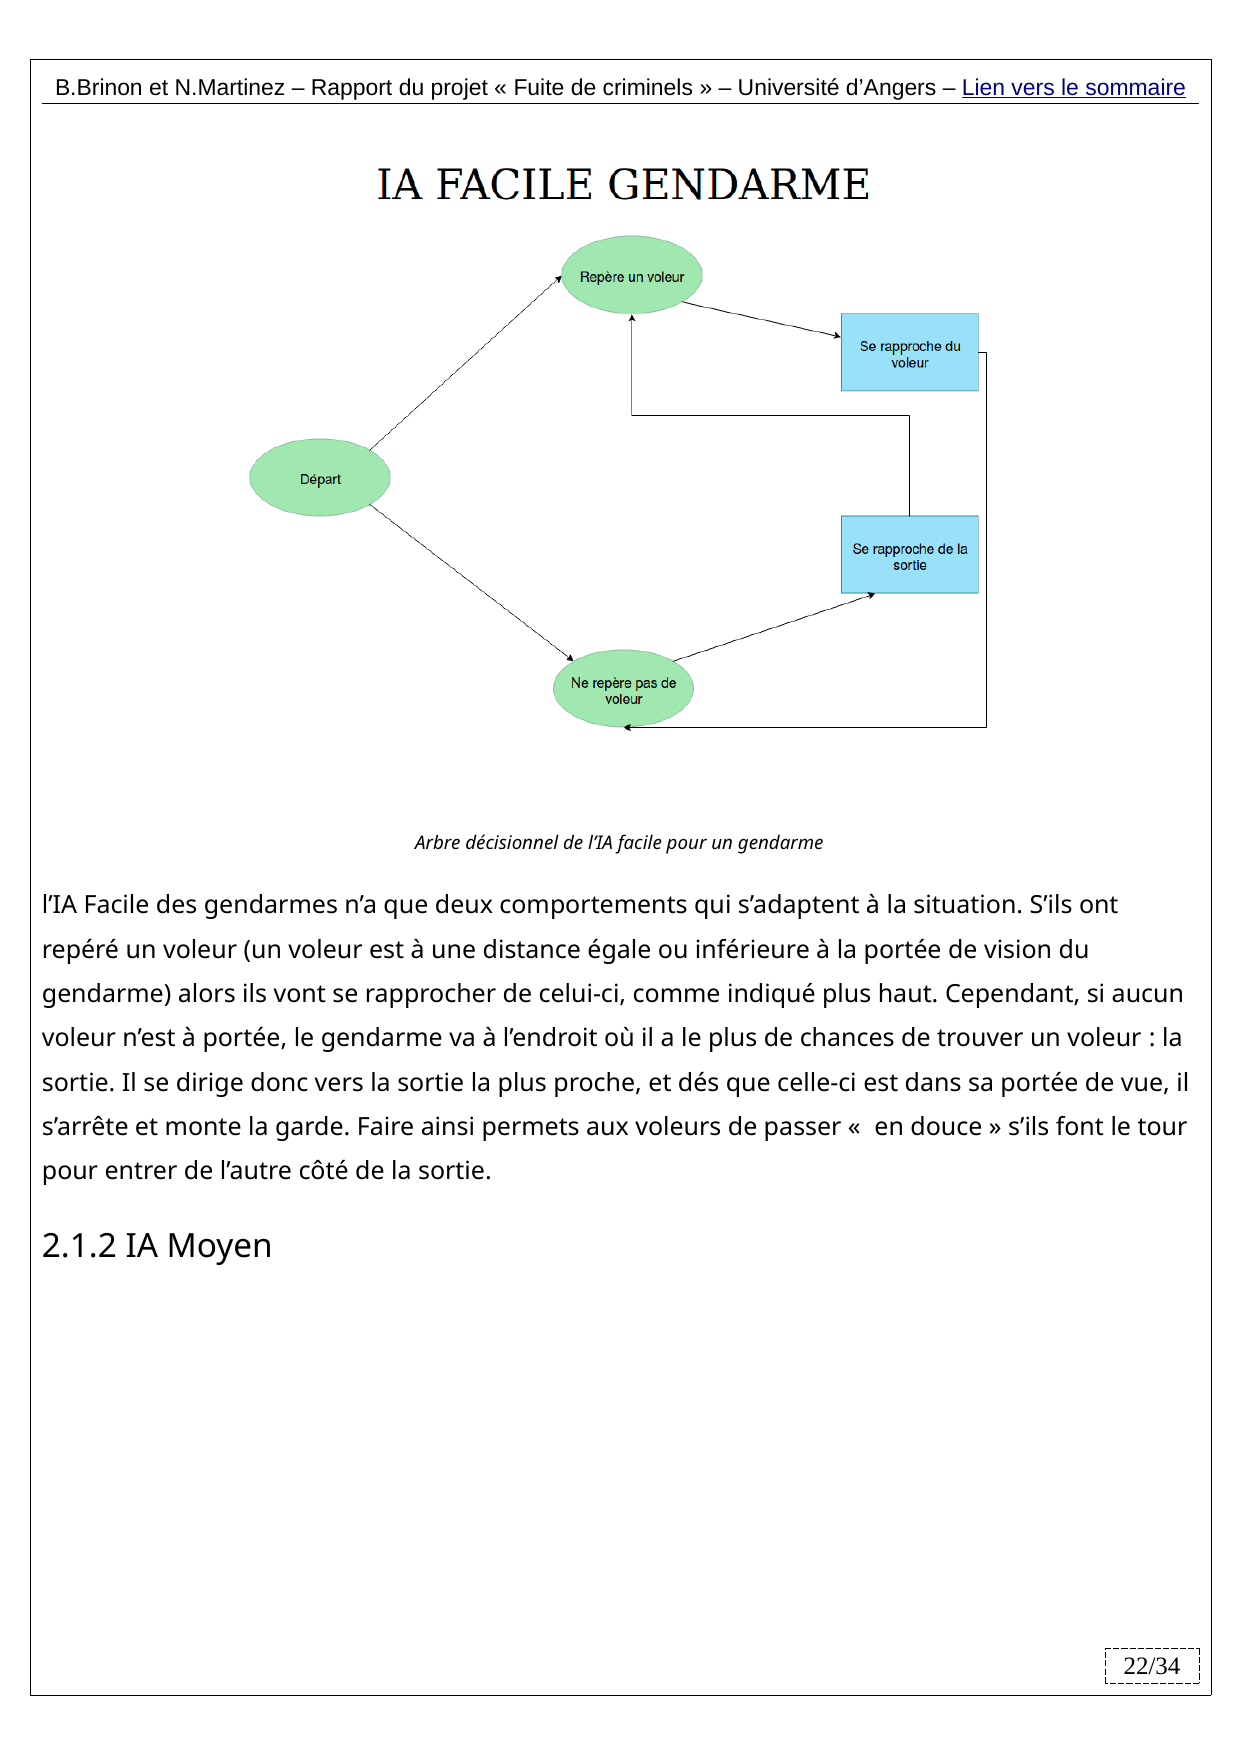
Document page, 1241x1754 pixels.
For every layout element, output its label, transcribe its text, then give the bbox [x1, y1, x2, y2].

text l’IA Facile des gendarmes n’a que deux comportements qui s’adaptent à la situation. S’ils ont repéré un voleur (un voleur est à une distance égale ou inférieure à la portée de vision du gendarme) alors ils vont se rapprocher de celui-ci, comme indiqué plus haut. Cependant, si aucun voleur n’est à portée, le gendarme va à l’endroit où il a le plus de chances de trouver un voleur : la sortie. Il se dirige donc vers la sortie la plus proche, et dés que celle-ci est dans sa portée de vue, il s’arrête et monte la garde. Faire ainsi permets aux voleurs de passer « en douce » s’ils font le tour pour entrer de l’autre côté de la sortie. [42, 887, 1199, 1187]
text Arbre décisionnel de l’IA facile pour un gendarme [42, 829, 1199, 854]
picture [186, 132, 1055, 791]
text 2.1.2 IA Moyen [42, 1222, 1199, 1267]
